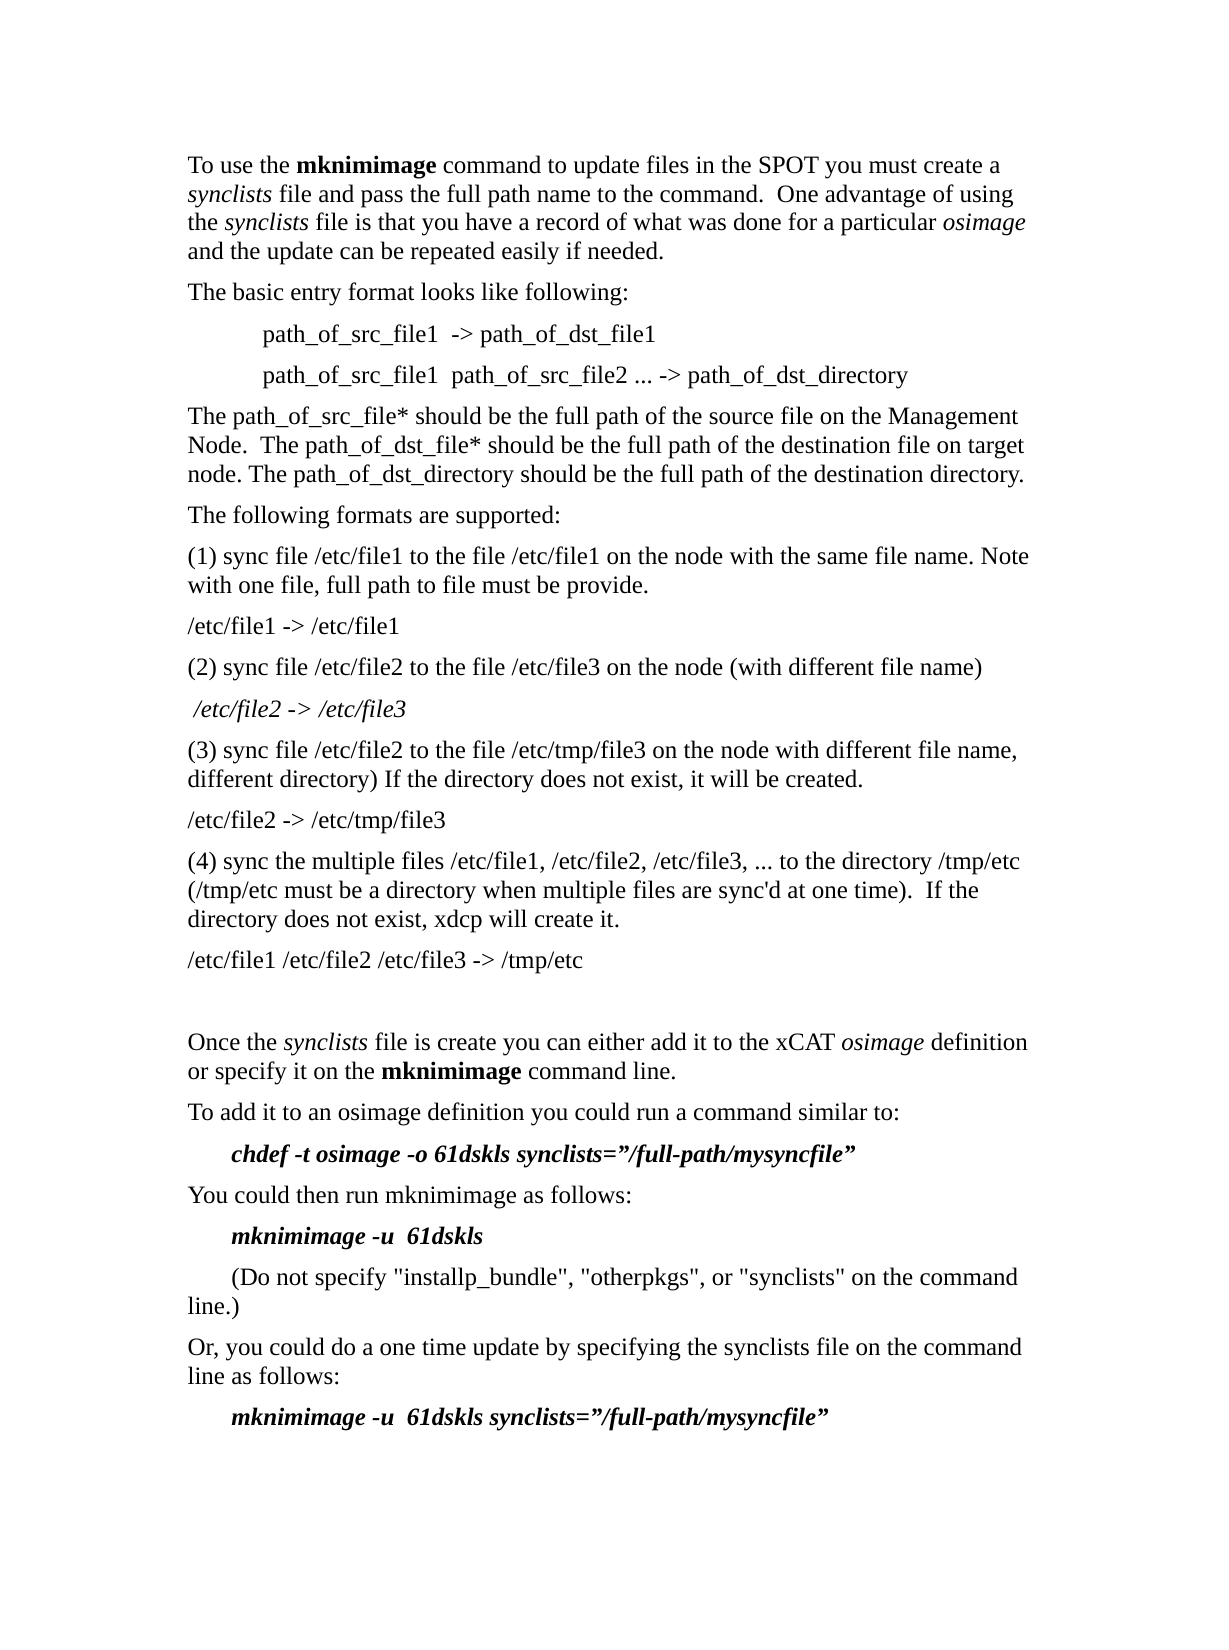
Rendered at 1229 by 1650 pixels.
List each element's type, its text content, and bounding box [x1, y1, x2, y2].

text /etc/file1 /etc/file2 /etc/file3 -> /tmp/etc [187, 945, 1041, 974]
text To use the mknimimage command to update files in the SPOT you must create a synclists file and pass the full path name to the command. One advantage of using the synclists file is that you have a record of what was done for a particular osimage and the update can be repeated easily if needed. [187, 150, 1041, 265]
text (Do not specify "installp_bundle", "otherpkgs", or "synclists" on the command line.) [187, 1262, 1041, 1320]
text path_of_src_file1 -> path_of_dst_file1 [187, 319, 1041, 347]
text (1) sync file /etc/file1 to the file /etc/file1 on the node with the same file name. Note with one file, full path to file must be provide. [187, 541, 1041, 599]
text path_of_src_file1 path_of_src_file2 ... -> path_of_dst_directory [187, 360, 1041, 389]
text The path_of_src_file* should be the full path of the source file on the Management Node. The path_of_dst_file* should be the full path of the destination file on target node. The path_of_dst_directory should be the full path of the destination directory. [187, 401, 1041, 487]
text Or, you could do a one time update by specifying the synclists file on the command line as follows: [187, 1332, 1041, 1390]
text chdef -t osimage -o 61dskls synclists=”/full-path/mysyncfile” [187, 1139, 1041, 1167]
text To add it to an osimage definition you could run a command similar to: [187, 1097, 1041, 1126]
text (2) sync file /etc/file2 to the file /etc/file3 on the node (with different file name) [187, 652, 1041, 681]
text /etc/file2 -> /etc/tmp/file3 [187, 805, 1041, 834]
text The basic entry format looks like following: [187, 277, 1041, 306]
text /etc/file2 -> /etc/file3 [187, 694, 1041, 722]
text Once the synclists file is create you can either add it to the xCAT osimage definition or specify it on the mknimimage command line. [187, 1027, 1041, 1085]
text The following formats are supported: [187, 500, 1041, 529]
text /etc/file1 -> /etc/file1 [187, 611, 1041, 640]
text mknimimage -u 61dskls synclists=”/full-path/mysyncfile” [187, 1402, 1041, 1431]
text (3) sync file /etc/file2 to the file /etc/tmp/file3 on the node with different file name, different directory) If the directory does not exist, it will be created. [187, 735, 1041, 792]
text You could then run mknimimage as follows: [187, 1180, 1041, 1209]
text (4) sync the multiple files /etc/file1, /etc/file2, /etc/file3, ... to the directory /tmp/etc (/tmp/etc must be a directory when multiple files are sync'd at one time). If the directory does not exist, xdcp will create it. [187, 846, 1041, 932]
text mknimimage -u 61dskls [187, 1221, 1041, 1250]
